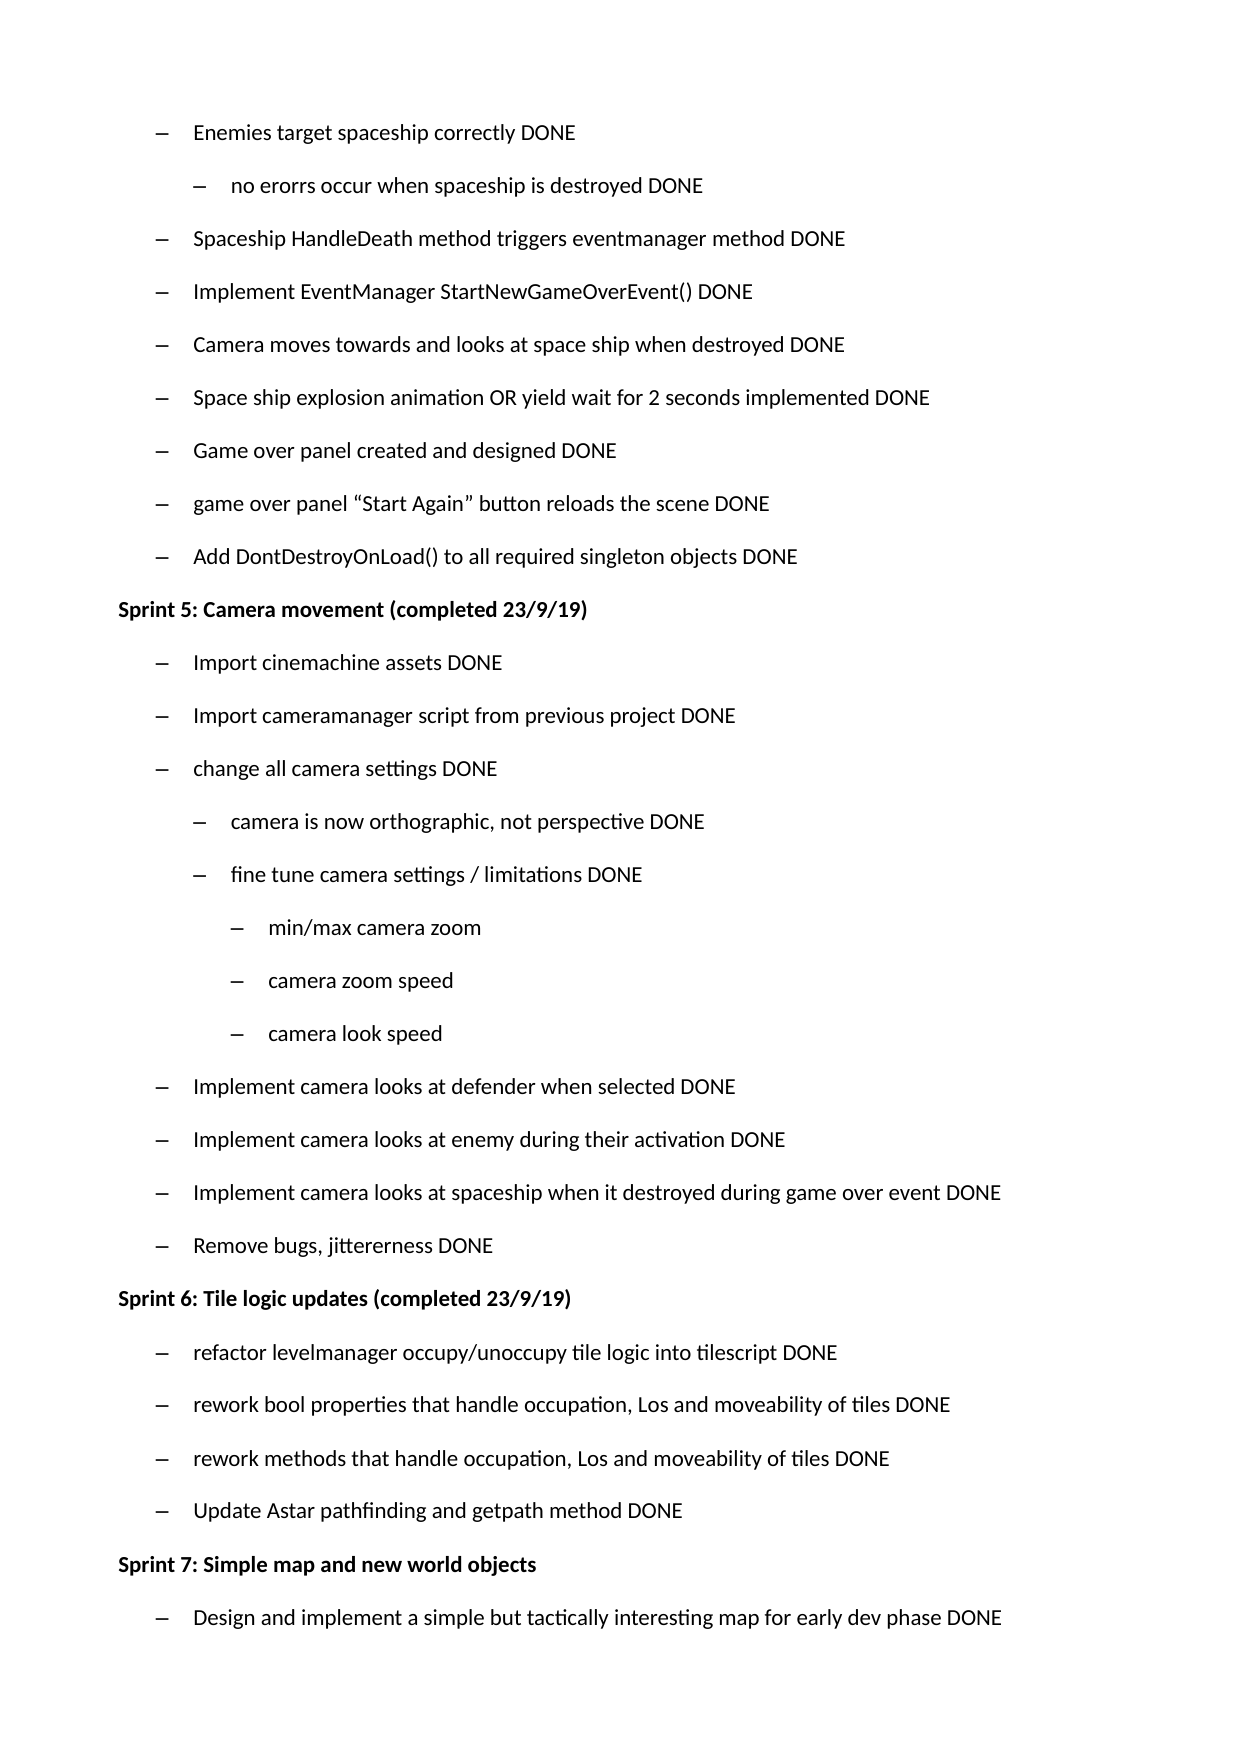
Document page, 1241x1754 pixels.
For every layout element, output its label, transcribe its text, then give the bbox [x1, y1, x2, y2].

list camera zoom speed [231, 966, 1122, 994]
list rework bool properties that handle occupation, Los and moveability of tiles DONE [156, 1391, 1122, 1419]
list Enemies target spaceship correctly DONE [156, 118, 1122, 146]
text Sprint 6: Tile logic updates (completed 23/9/19) [118, 1284, 1122, 1313]
list rework methods that handle occupation, Los and moveability of tiles DONE [156, 1444, 1122, 1472]
list Implement EventManager StartNewGameOverEvent() DONE [156, 277, 1122, 305]
text Sprint 5: Camera movement (completed 23/9/19) [118, 595, 1122, 623]
list Implement camera looks at defender when selected DONE [156, 1072, 1122, 1101]
list game over panel “Start Again” button reloads the scene DONE [156, 489, 1122, 517]
list Space ship explosion animation OR yield wait for 2 seconds implemented DONE [156, 383, 1122, 411]
list camera look speed [231, 1019, 1122, 1047]
list Import cinemachine assets DONE [156, 648, 1122, 676]
list Spaceship HandleDeath method triggers eventmanager method DONE [156, 224, 1122, 252]
list Design and implement a simple but tactically interesting map for early dev phase DONE [156, 1603, 1122, 1631]
list Add DontDestroyOnLoad() to all required singleton objects DONE [156, 542, 1122, 570]
list Remove bugs, jittererness DONE [156, 1232, 1122, 1259]
list no erorrs occur when spaceship is destroyed DONE [193, 171, 1122, 199]
list refactor levelmanager occupy/unoccupy tile logic into tilescript DONE [156, 1338, 1122, 1366]
list fine tune camera settings / limitations DONE [193, 860, 1122, 888]
list Implement camera looks at enemy during their activation DONE [156, 1126, 1122, 1153]
list camera is now orthographic, not perspective DONE [193, 807, 1122, 835]
list Game over panel created and designed DONE [156, 436, 1122, 464]
list change all camera settings DONE [156, 754, 1122, 782]
list Update Astar pathfinding and getpath method DONE [156, 1497, 1122, 1525]
list Implement camera looks at spaceship when it destroyed during game over event DONE [156, 1178, 1122, 1207]
list min/max camera zoom [231, 913, 1122, 941]
text Sprint 7: Simple map and new world objects [118, 1550, 1122, 1578]
list Camera moves towards and looks at space ship when destroyed DONE [156, 330, 1122, 358]
list Import cameramanager script from previous project DONE [156, 701, 1122, 729]
